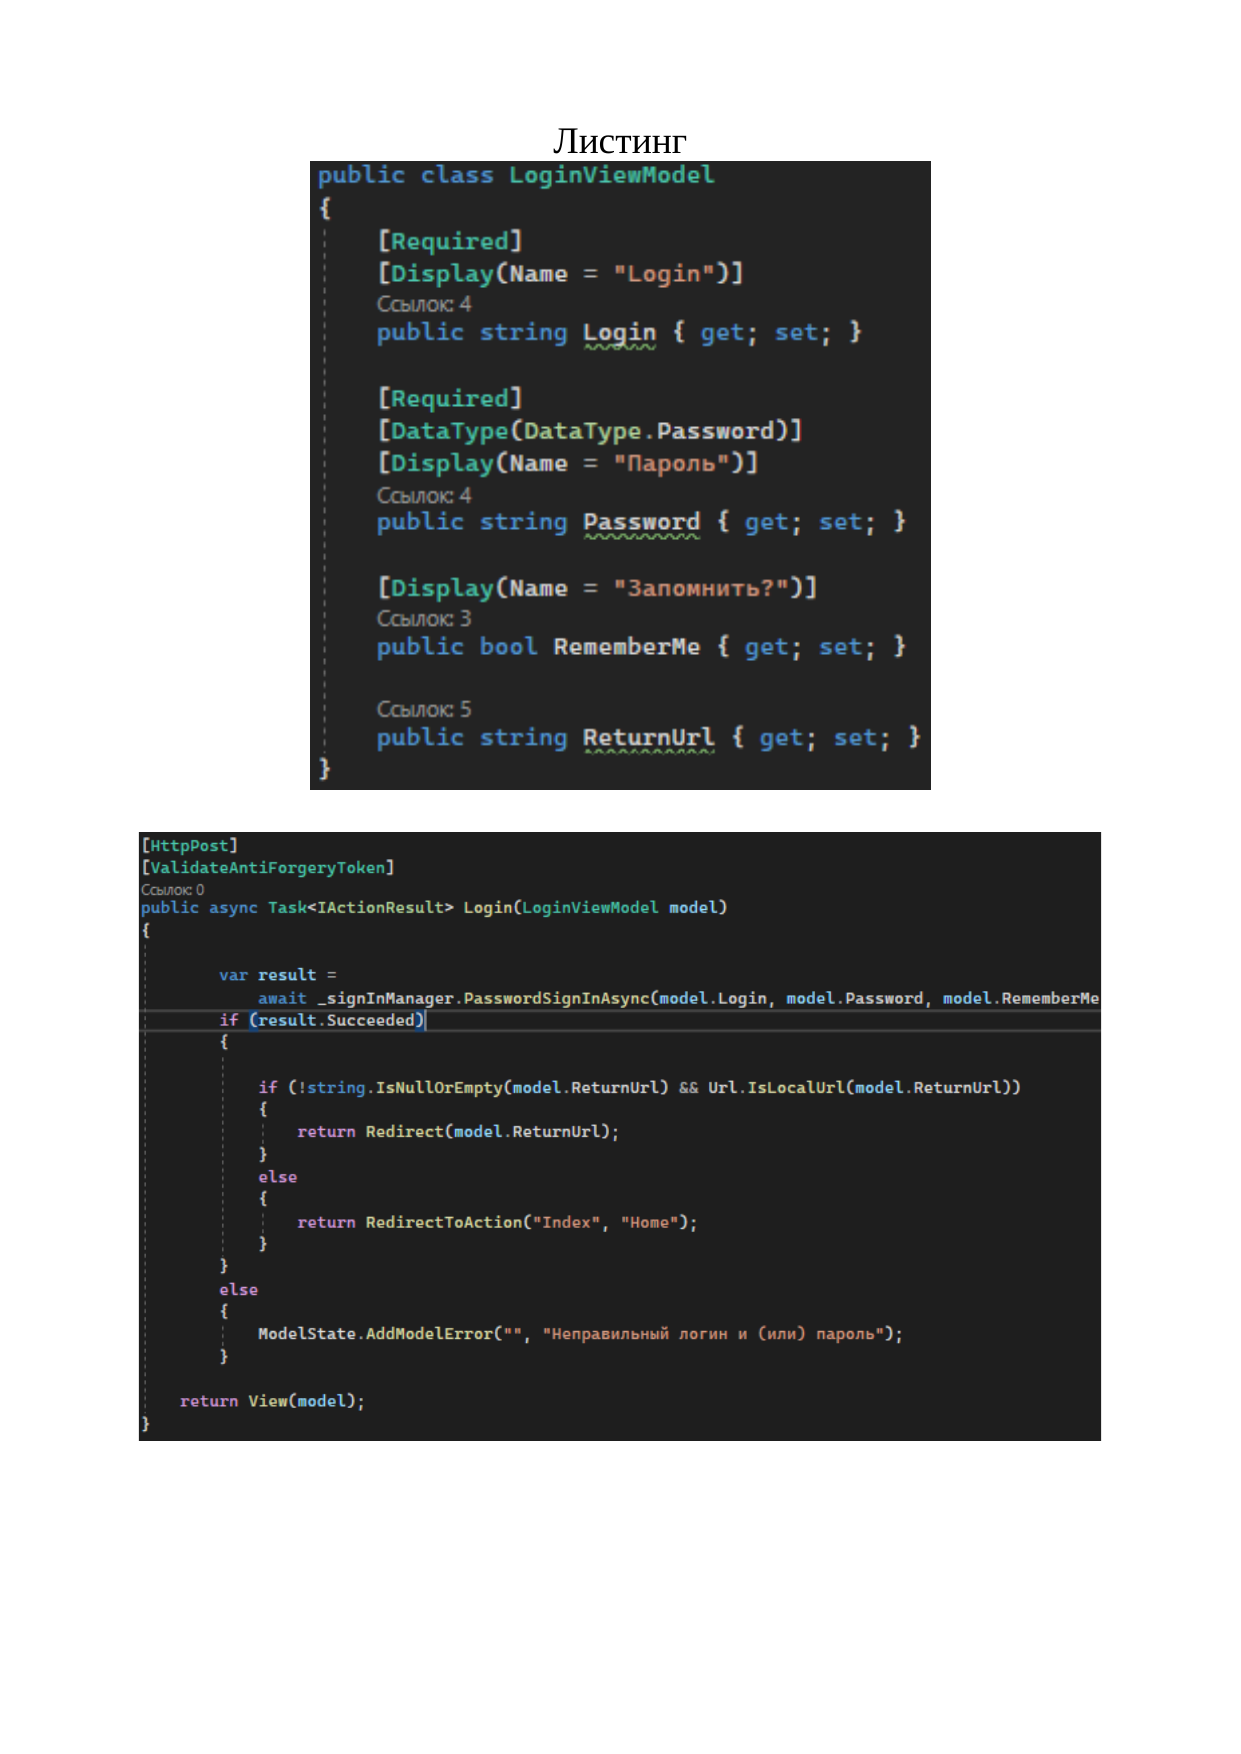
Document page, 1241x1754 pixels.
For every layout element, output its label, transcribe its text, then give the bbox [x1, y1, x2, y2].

picture [310, 161, 931, 790]
picture [138, 832, 1102, 1441]
text Листинг [118, 118, 1122, 161]
